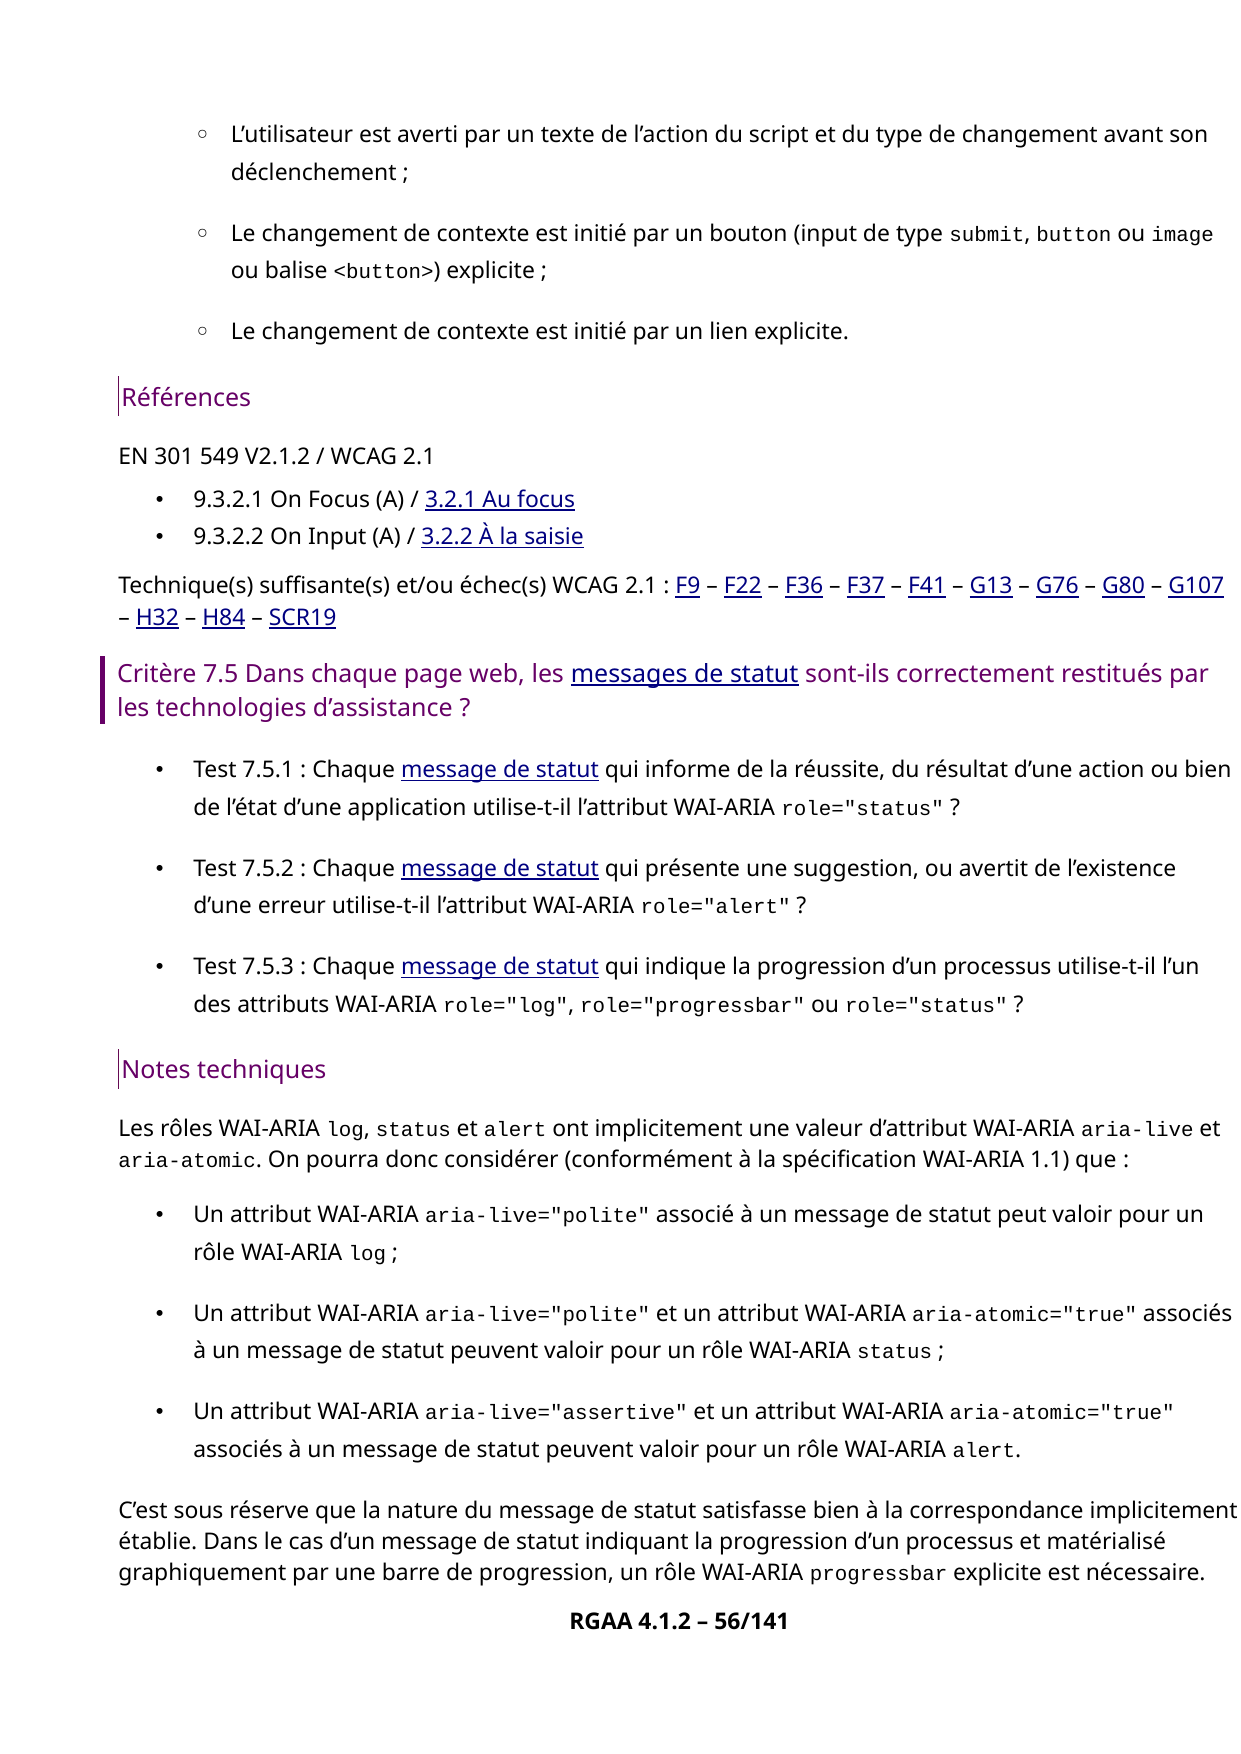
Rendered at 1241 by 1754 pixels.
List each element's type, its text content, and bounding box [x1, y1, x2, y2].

list Un attribut WAI-ARIA aria-live="assertive" et un attribut WAI-ARIA aria-atomic="true" associés à un message de statut peuvent valoir pour un rôle WAI-ARIA alert. [156, 1395, 1240, 1464]
list 9.3.2.1 On Focus (A) / 3.2.1 Au focus [156, 483, 1240, 514]
list Un attribut WAI-ARIA aria-live="polite" et un attribut WAI-ARIA aria-atomic="true" associés à un message de statut peuvent valoir pour un rôle WAI-ARIA status ; [156, 1297, 1240, 1366]
subtitle Notes techniques [119, 1049, 1240, 1089]
text Les rôles WAI-ARIA log, status et alert ont implicitement une valeur d’attribut WAI-ARIA aria-live et aria-atomic. On pourra donc considérer (conformément à la spécification WAI-ARIA 1.1) que : [118, 1112, 1240, 1175]
list Test 7.5.1 : Chaque message de statut qui informe de la réussite, du résultat d’une action ou bien de l’état d’une application utilise-t-il l’attribut WAI-ARIA role="status" ? [156, 753, 1240, 822]
subtitle Références [119, 376, 1240, 416]
list 9.3.2.2 On Input (A) / 3.2.2 À la saisie [156, 520, 1240, 551]
list Test 7.5.3 : Chaque message de statut qui indique la progression d’un processus utilise-t-il l’un des attributs WAI-ARIA role="log", role="progressbar" ou role="status" ? [156, 950, 1240, 1019]
list Le changement de contexte est initié par un lien explicite. [193, 315, 1240, 346]
list Un attribut WAI-ARIA aria-live="polite" associé à un message de statut peut valoir pour un rôle WAI-ARIA log ; [156, 1198, 1240, 1267]
text Technique(s) suffisante(s) et/ou échec(s) WCAG 2.1 : F9 – F22 – F36 – F37 – F41 – G13 – G76 – G80 – G107 – H32 – H84 – SCR19 [118, 569, 1240, 632]
text C’est sous réserve que la nature du message de statut satisfasse bien à la correspondance implicitement établie. Dans le cas d’un message de statut indiquant la progression d’un processus et matérialisé graphiquement par une barre de progression, un rôle WAI-ARIA progressbar explicite est nécessaire. [118, 1494, 1240, 1588]
list L’utilisateur est averti par un texte de l’action du script et du type de changement avant son déclenchement ; [193, 118, 1240, 187]
list Test 7.5.2 : Chaque message de statut qui présente une suggestion, ou avertit de l’existence d’une erreur utilise-t-il l’attribut WAI-ARIA role="alert" ? [156, 852, 1240, 920]
text EN 301 549 V2.1.2 / WCAG 2.1 [118, 440, 1240, 471]
subtitle Critère 7.5 Dans chaque page web, les messages de statut sont-ils correctement restitués par les technologies d’assistance ? [105, 656, 1240, 724]
list Le changement de contexte est initié par un bouton (input de type submit, button ou image ou balise <button>) explicite ; [193, 217, 1240, 285]
